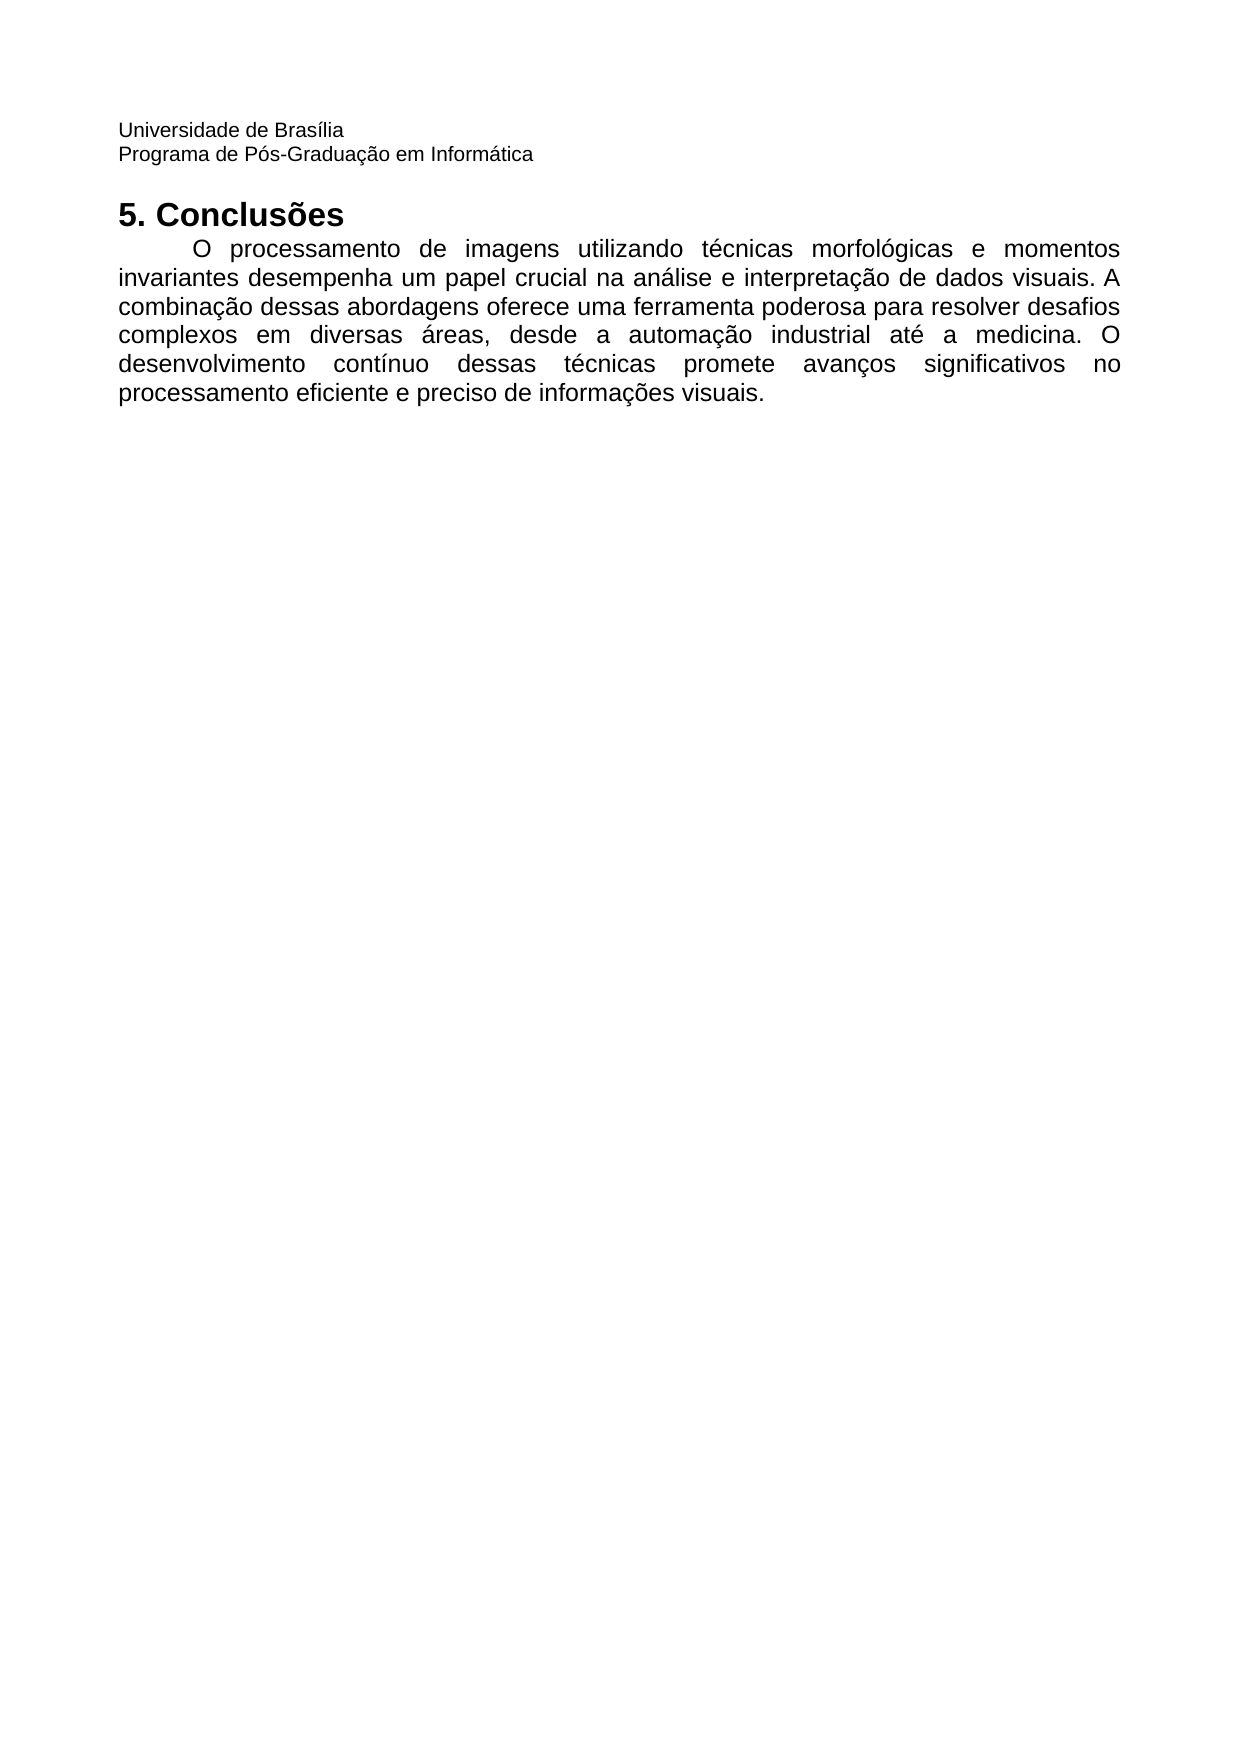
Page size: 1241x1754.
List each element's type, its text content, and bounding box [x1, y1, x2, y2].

text O processamento de imagens utilizando técnicas morfológicas e momentos invariantes desempenha um papel crucial na análise e interpretação de dados visuais. A combinação dessas abordagens oferece uma ferramenta poderosa para resolver desafios complexos em diversas áreas, desde a automação industrial até a medicina. O desenvolvimento contínuo dessas técnicas promete avanços significativos no processamento eficiente e preciso de informações visuais. [118, 234, 1122, 406]
list Conclusões [118, 196, 1122, 234]
